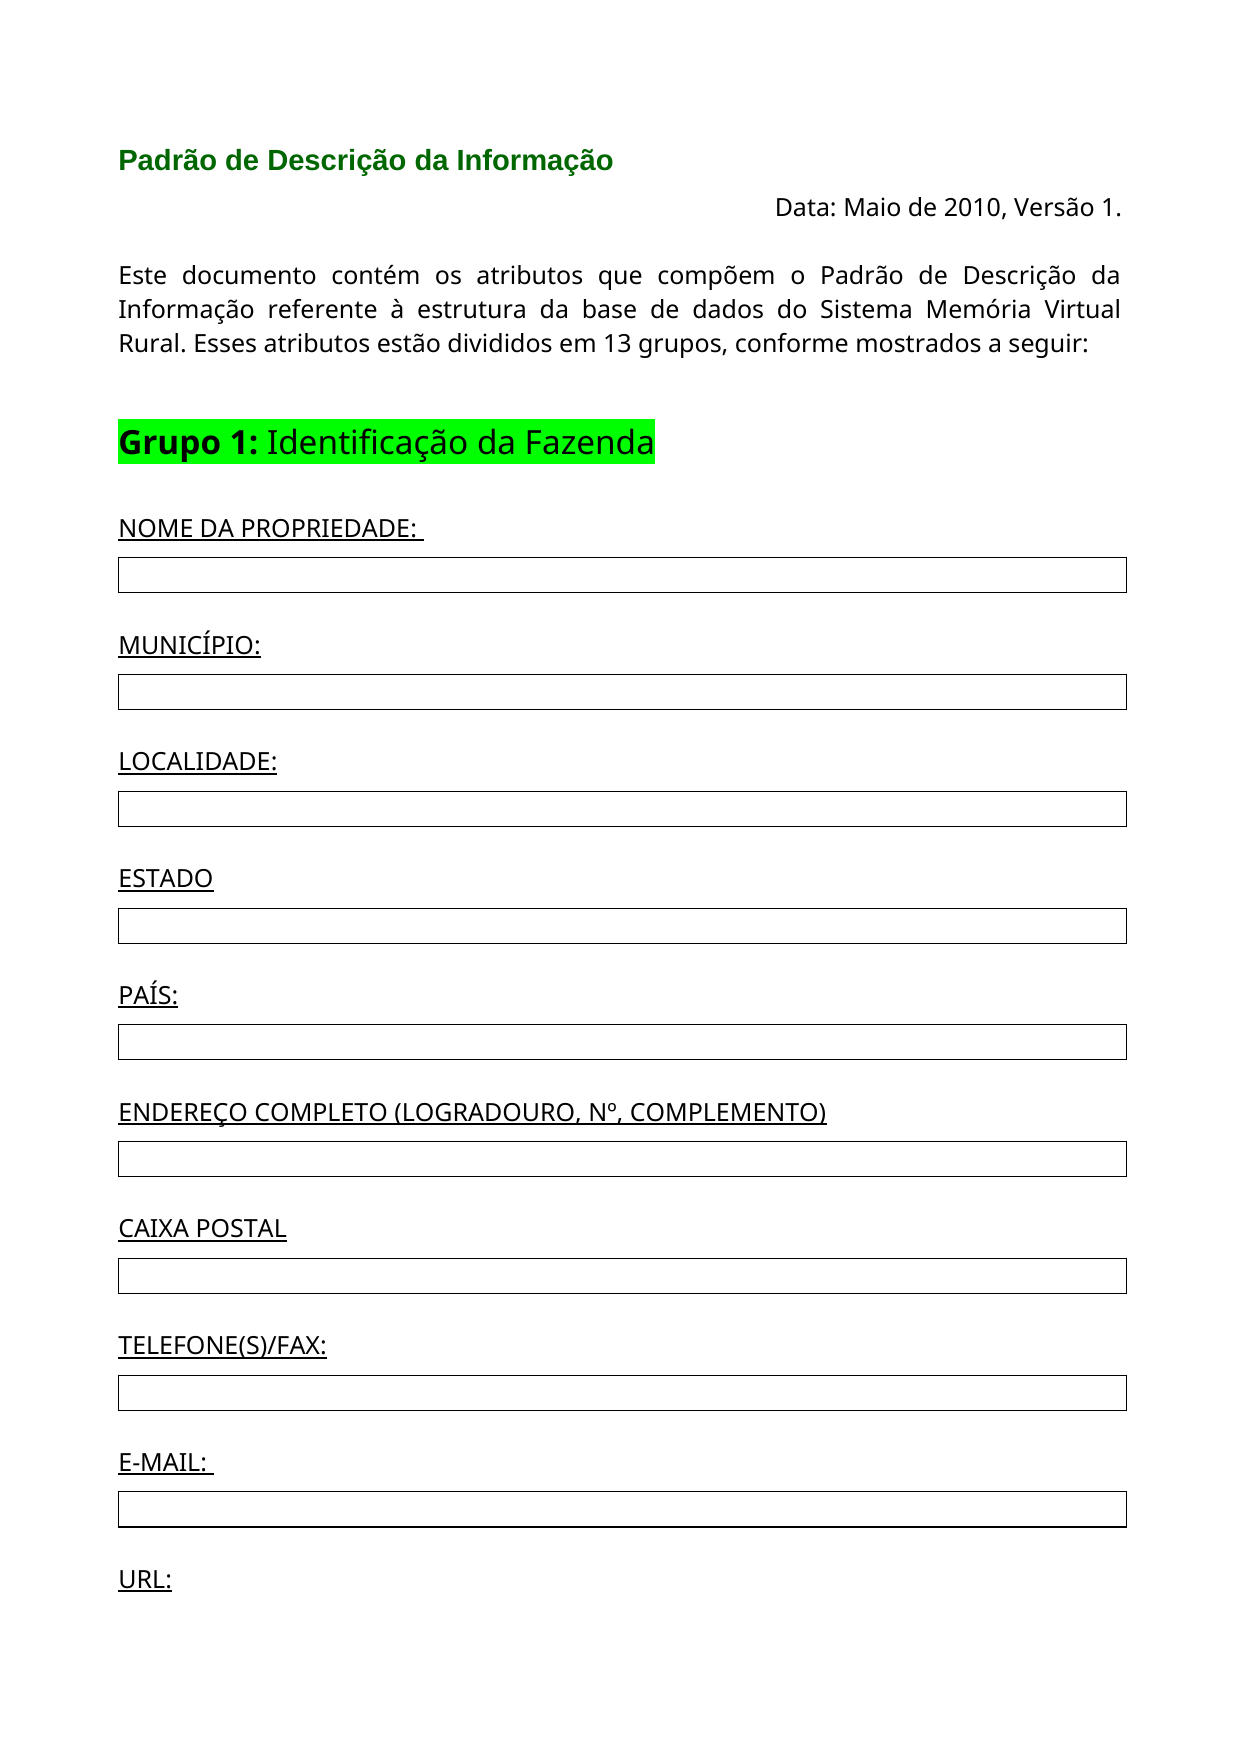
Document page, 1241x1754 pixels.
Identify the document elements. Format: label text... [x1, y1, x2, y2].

table_header [119, 675, 1126, 709]
text Este documento contém os atributos que compõem o Padrão de Descrição da Informação referente à estrutura da base de dados do Sistema Memória Virtual Rural. Esses atributos estão divididos em 13 grupos, conforme mostrados a seguir: [118, 257, 1122, 359]
table_header [119, 792, 1126, 826]
text MUNICÍPIO: [118, 627, 1122, 661]
text ENDEREÇO COMPLETO (LOGRADOURO, Nº, COMPLEMENTO) [118, 1094, 1122, 1128]
text TELEFONE(S)/FAX: [118, 1328, 1122, 1362]
table_header [119, 1259, 1126, 1293]
text NOME DA PROPRIEDADE: [118, 511, 1122, 544]
text PAÍS: [118, 978, 1122, 1012]
text CAIXA POSTAL [118, 1211, 1122, 1245]
text Data: Maio de 2010, Versão 1. [118, 189, 1122, 223]
text E-MAIL: [118, 1445, 1122, 1479]
table_header [119, 1025, 1126, 1059]
subtitle Grupo 1: Identificação da Fazenda [118, 418, 1122, 464]
table_header [119, 909, 1126, 942]
table_header [119, 1142, 1126, 1176]
table_header [119, 1376, 1126, 1409]
table_header [119, 1492, 1126, 1526]
title Padrão de Descrição da Informação [118, 143, 1122, 177]
text ESTADO [118, 861, 1122, 895]
text LOCALIDADE: [118, 744, 1122, 778]
table_header [119, 558, 1126, 592]
text URL: [118, 1561, 1122, 1596]
